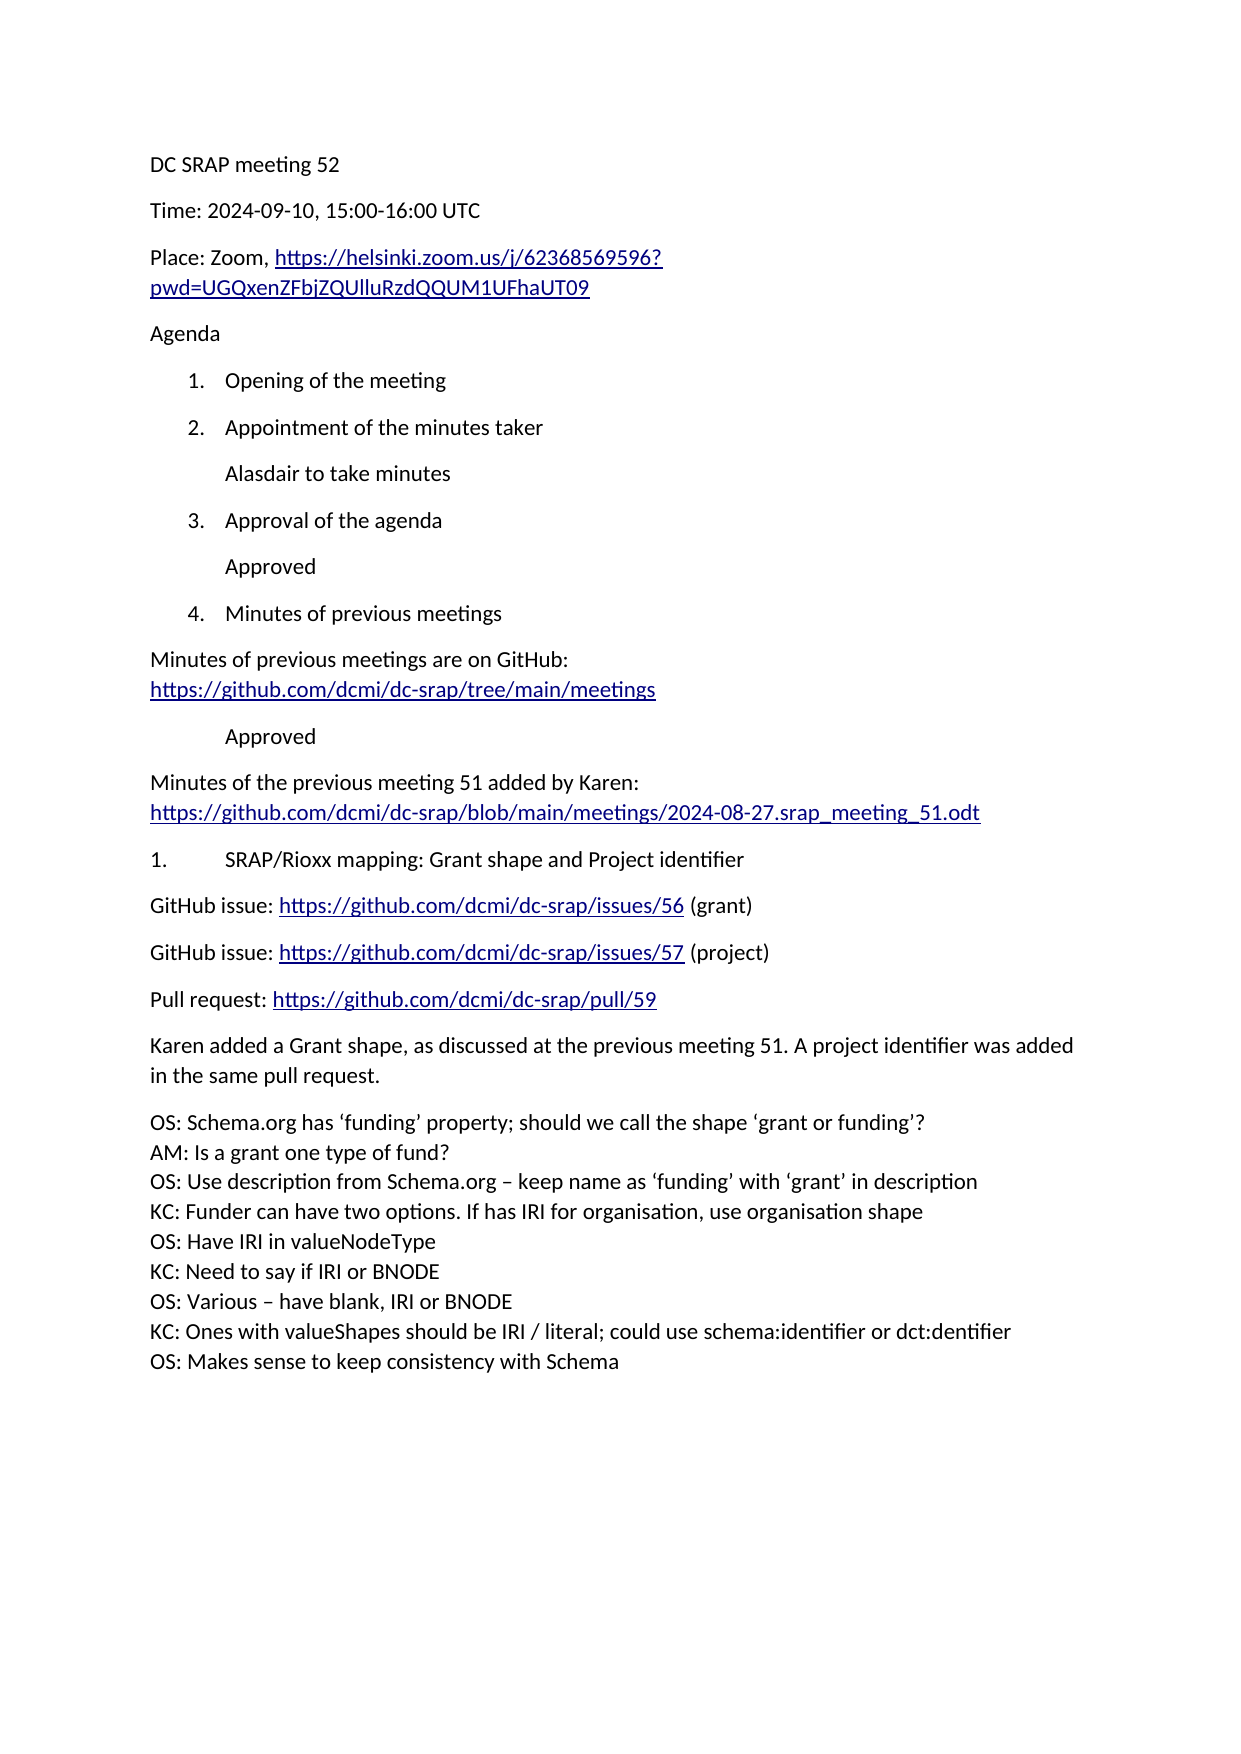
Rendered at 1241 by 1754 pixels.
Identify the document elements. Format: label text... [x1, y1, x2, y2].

text KC: Ones with valueShapes should be IRI / literal; could use schema:identifier or dct:dentifier [150, 1317, 1090, 1345]
list Opening of the meeting [187, 366, 1090, 394]
text OS: Use description from Schema.org – keep name as ‘funding’ with ‘grant’ in description [150, 1167, 1090, 1196]
text OS: Various – have blank, IRI or BNODE [150, 1287, 1090, 1315]
text GitHub issue: https://github.com/dcmi/dc-srap/issues/57 (project) [150, 938, 1090, 966]
list SRAP/Rioxx mapping: Grant shape and Project identifier [150, 845, 1090, 873]
text KC: Need to say if IRI or BNODE [150, 1257, 1090, 1285]
list Approval of the agenda [187, 506, 1090, 534]
text Place: Zoom, https://helsinki.zoom.us/j/62368569596?pwd=UGQxenZFbjZQUlluRzdQQUM1UFhaUT09 [150, 243, 1090, 301]
list Minutes of previous meetings [187, 599, 1090, 627]
text Minutes of previous meetings are on GitHub: https://github.com/dcmi/dc-srap/tree/main/meetings [150, 646, 1090, 703]
text Alasdair to take minutes [225, 459, 1090, 487]
text OS: Makes sense to keep consistency with Schema [150, 1347, 1090, 1375]
text Time: 2024-09-10, 15:00-16:00 UTC [150, 197, 1090, 224]
text Approved [225, 552, 1090, 580]
text Pull request: https://github.com/dcmi/dc-srap/pull/59 [150, 985, 1090, 1013]
text Karen added a Grant shape, as discussed at the previous meeting 51. A project identifier was added in the same pull request. [150, 1031, 1090, 1089]
text KC: Funder can have two options. If has IRI for organisation, use organisation shape [150, 1197, 1090, 1225]
text Agenda [150, 319, 1090, 348]
text OS: Schema.org has ‘funding’ property; should we call the shape ‘grant or funding’? [150, 1108, 1090, 1136]
text DC SRAP meeting 52 [150, 150, 1090, 178]
text AM: Is a grant one type of fund? [150, 1138, 1090, 1166]
text OS: Have IRI in valueNodeType [150, 1227, 1090, 1255]
list Appointment of the minutes taker [187, 413, 1090, 441]
text Approved [150, 722, 1090, 750]
text Minutes of the previous meeting 51 added by Karen: https://github.com/dcmi/dc-srap/blob/main/meetings/2024-08-27.srap_meeting_51.odt [150, 768, 1090, 826]
text GitHub issue: https://github.com/dcmi/dc-srap/issues/56 (grant) [150, 892, 1090, 919]
